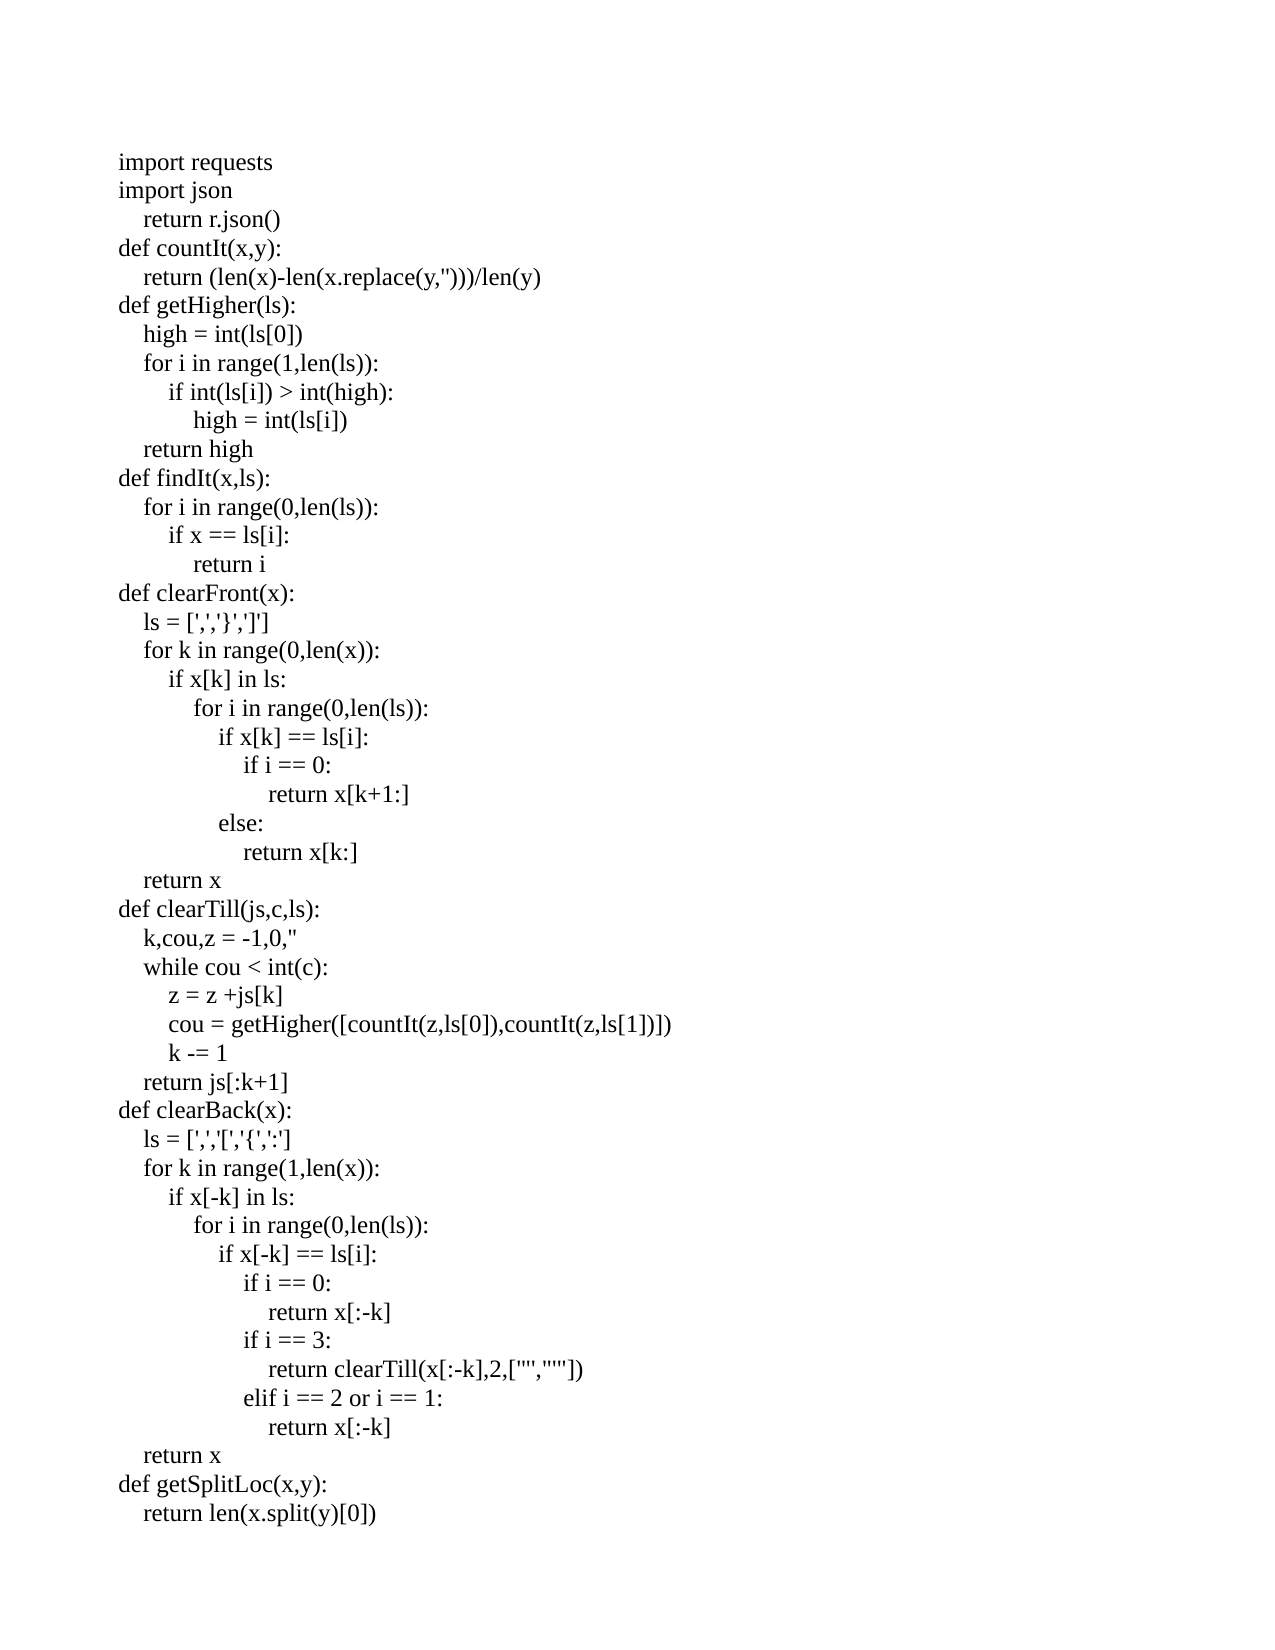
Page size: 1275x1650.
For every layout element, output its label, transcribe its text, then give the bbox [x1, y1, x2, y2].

text if x[-k] == ls[i]: [118, 1239, 1157, 1268]
text return (len(x)-len(x.replace(y,'')))/len(y) [118, 262, 1157, 291]
text elif i == 2 or i == 1: [118, 1383, 1157, 1412]
text def clearFront(x): [118, 578, 1157, 607]
text for i in range(0,len(ls)): [118, 1211, 1157, 1239]
text for i in range(0,len(ls)): [118, 693, 1157, 722]
text for i in range(1,len(ls)): [118, 348, 1157, 377]
text for k in range(1,len(x)): [118, 1153, 1157, 1182]
text if x == ls[i]: [118, 521, 1157, 549]
text if int(ls[i]) > int(high): [118, 377, 1157, 406]
text if x[k] in ls: [118, 664, 1157, 693]
text return js[:k+1] [118, 1067, 1157, 1096]
text cou = getHigher([countIt(z,ls[0]),countIt(z,ls[1])]) [118, 1009, 1157, 1038]
text return x[:-k] [118, 1412, 1157, 1441]
text return clearTill(x[:-k],2,['"',"'"]) [118, 1354, 1157, 1383]
text def clearBack(x): [118, 1096, 1157, 1124]
text z = z +js[k] [118, 981, 1157, 1009]
text def clearTill(js,c,ls): [118, 894, 1157, 923]
text if x[k] == ls[i]: [118, 722, 1157, 751]
text return x [118, 866, 1157, 894]
text def getHigher(ls): [118, 291, 1157, 319]
text ls = [',','}',']'] [118, 607, 1157, 636]
text return high [118, 434, 1157, 463]
text high = int(ls[0]) [118, 319, 1157, 348]
text return x[:-k] [118, 1297, 1157, 1326]
text return i [118, 549, 1157, 578]
text else: [118, 808, 1157, 837]
text return x[k:] [118, 837, 1157, 866]
text ls = [',','[','{',':'] [118, 1124, 1157, 1153]
text while cou < int(c): [118, 952, 1157, 981]
text return len(x.split(y)[0]) [118, 1498, 1157, 1527]
text def findIt(x,ls): [118, 463, 1157, 492]
text import requests [118, 147, 1157, 176]
text if x[-k] in ls: [118, 1182, 1157, 1211]
text def getSplitLoc(x,y): [118, 1469, 1157, 1498]
text if i == 3: [118, 1326, 1157, 1354]
text return r.json() [118, 204, 1157, 233]
text return x [118, 1441, 1157, 1469]
text import json [118, 176, 1157, 204]
text k,cou,z = -1,0,'' [118, 923, 1157, 952]
text if i == 0: [118, 1268, 1157, 1297]
text def countIt(x,y): [118, 233, 1157, 262]
text k -= 1 [118, 1038, 1157, 1067]
text return x[k+1:] [118, 779, 1157, 808]
text high = int(ls[i]) [118, 406, 1157, 434]
text if i == 0: [118, 751, 1157, 779]
text for i in range(0,len(ls)): [118, 492, 1157, 521]
text for k in range(0,len(x)): [118, 636, 1157, 664]
